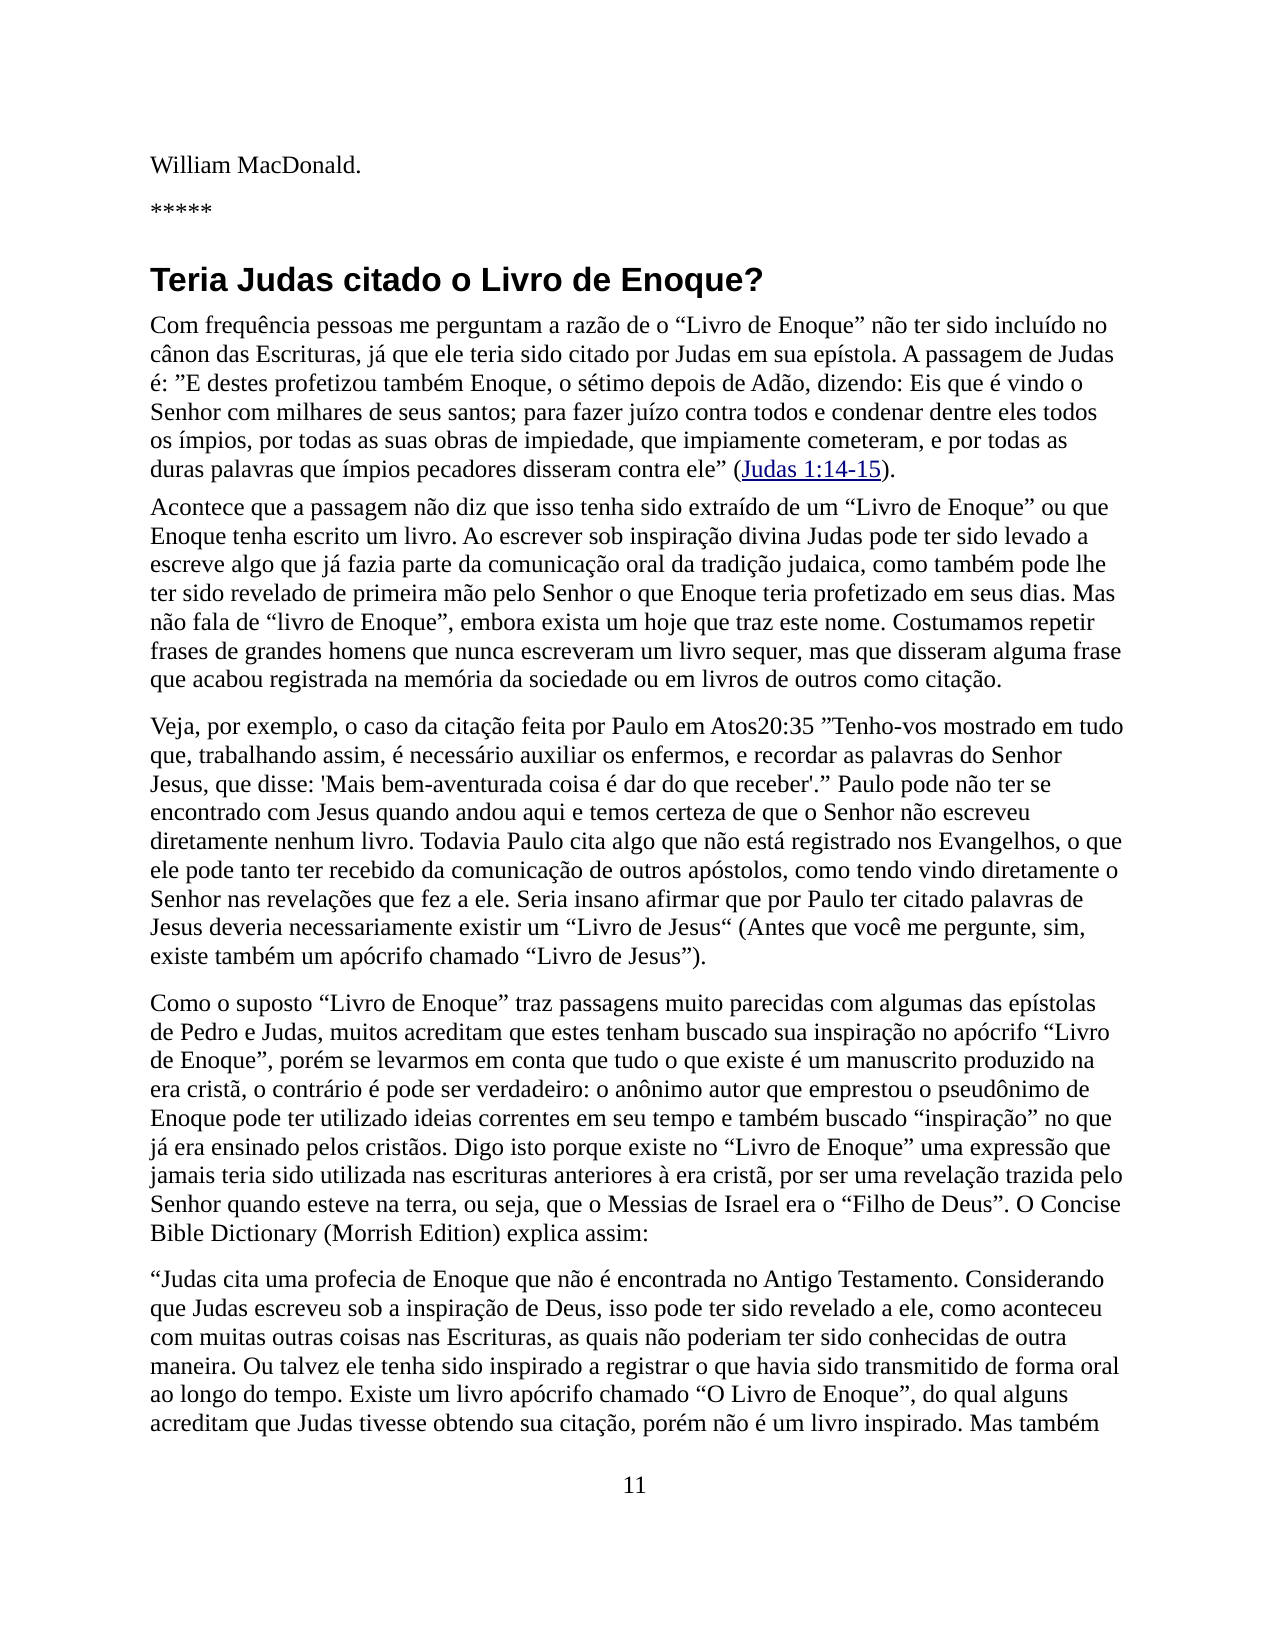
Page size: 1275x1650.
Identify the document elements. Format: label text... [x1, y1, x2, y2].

text Veja, por exemplo, o caso da citação feita por Paulo em Atos20:35 ”Tenho-vos mostrado em tudo que, trabalhando assim, é necessário auxiliar os enfermos, e recordar as palavras do Senhor Jesus, que disse: 'Mais bem-aventurada coisa é dar do que receber'.” Paulo pode não ter se encontrado com Jesus quando andou aqui e temos certeza de que o Senhor não escreveu diretamente nenhum livro. Todavia Paulo cita algo que não está registrado nos Evangelhos, o que ele pode tanto ter recebido da comunicação de outros apóstolos, como tendo vindo diretamente o Senhor nas revelações que fez a ele. Seria insano afirmar que por Paulo ter citado palavras de Jesus deveria necessariamente existir um “Livro de Jesus“ (Antes que você me pergunte, sim, existe também um apócrifo chamado “Livro de Jesus”). [150, 711, 1125, 970]
subtitle Teria Judas citado o Livro de Enoque? [150, 259, 1125, 298]
text Como o suposto “Livro de Enoque” traz passagens muito parecidas com algumas das epístolas de Pedro e Judas, muitos acreditam que estes tenham buscado sua inspiração no apócrifo “Livro de Enoque”, porém se levarmos em conta que tudo o que existe é um manuscrito produzido na era cristã, o contrário é pode ser verdadeiro: o anônimo autor que emprestou o pseudônimo de Enoque pode ter utilizado ideias correntes em seu tempo e também buscado “inspiração” no que já era ensinado pelos cristãos. Digo isto porque existe no “Livro de Enoque” uma expressão que jamais teria sido utilizada nas escrituras anteriores à era cristã, por ser uma revelação trazida pelo Senhor quando esteve na terra, ou seja, que o Messias de Israel era o “Filho de Deus”. O Concise Bible Dictionary (Morrish Edition) explica assim: [150, 988, 1125, 1247]
text ***** [150, 197, 1125, 225]
text “Judas cita uma profecia de Enoque que não é encontrada no Antigo Testamento. Considerando que Judas escreveu sob a inspiração de Deus, isso pode ter sido revelado a ele, como aconteceu com muitas outras coisas nas Escrituras, as quais não poderiam ter sido conhecidas de outra maneira. Ou talvez ele tenha sido inspirado a registrar o que havia sido transmitido de forma oral ao longo do tempo. Existe um livro apócrifo chamado “O Livro de Enoque”, do qual alguns acreditam que Judas tivesse obtendo sua citação, porém não é um livro inspirado. Mas também [150, 1264, 1125, 1437]
text Acontece que a passagem não diz que isso tenha sido extraído de um “Livro de Enoque” ou que Enoque tenha escrito um livro. Ao escrever sob inspiração divina Judas pode ter sido levado a escreve algo que já fazia parte da comunicação oral da tradição judaica, como também pode lhe ter sido revelado de primeira mão pelo Senhor o que Enoque teria profetizado em seus dias. Mas não fala de “livro de Enoque”, embora exista um hoje que traz este nome. Costumamos repetir frases de grandes homens que nunca escreveram um livro sequer, mas que disseram alguma frase que acabou registrada na memória da sociedade ou em livros de outros como citação. [150, 492, 1125, 693]
text Com frequência pessoas me perguntam a razão de o “Livro de Enoque” não ter sido incluído no cânon das Escrituras, já que ele teria sido citado por Judas em sua epístola. A passagem de Judas é: ”E destes profetizou também Enoque, o sétimo depois de Adão, dizendo: Eis que é vindo o Senhor com milhares de seus santos; para fazer juízo contra todos e condenar dentre eles todos os ímpios, por todas as suas obras de impiedade, que impiamente cometeram, e por todas as duras palavras que ímpios pecadores disseram contra ele” (Judas 1:14-15). [150, 311, 1125, 483]
text - William MacDonald. [150, 150, 1125, 179]
